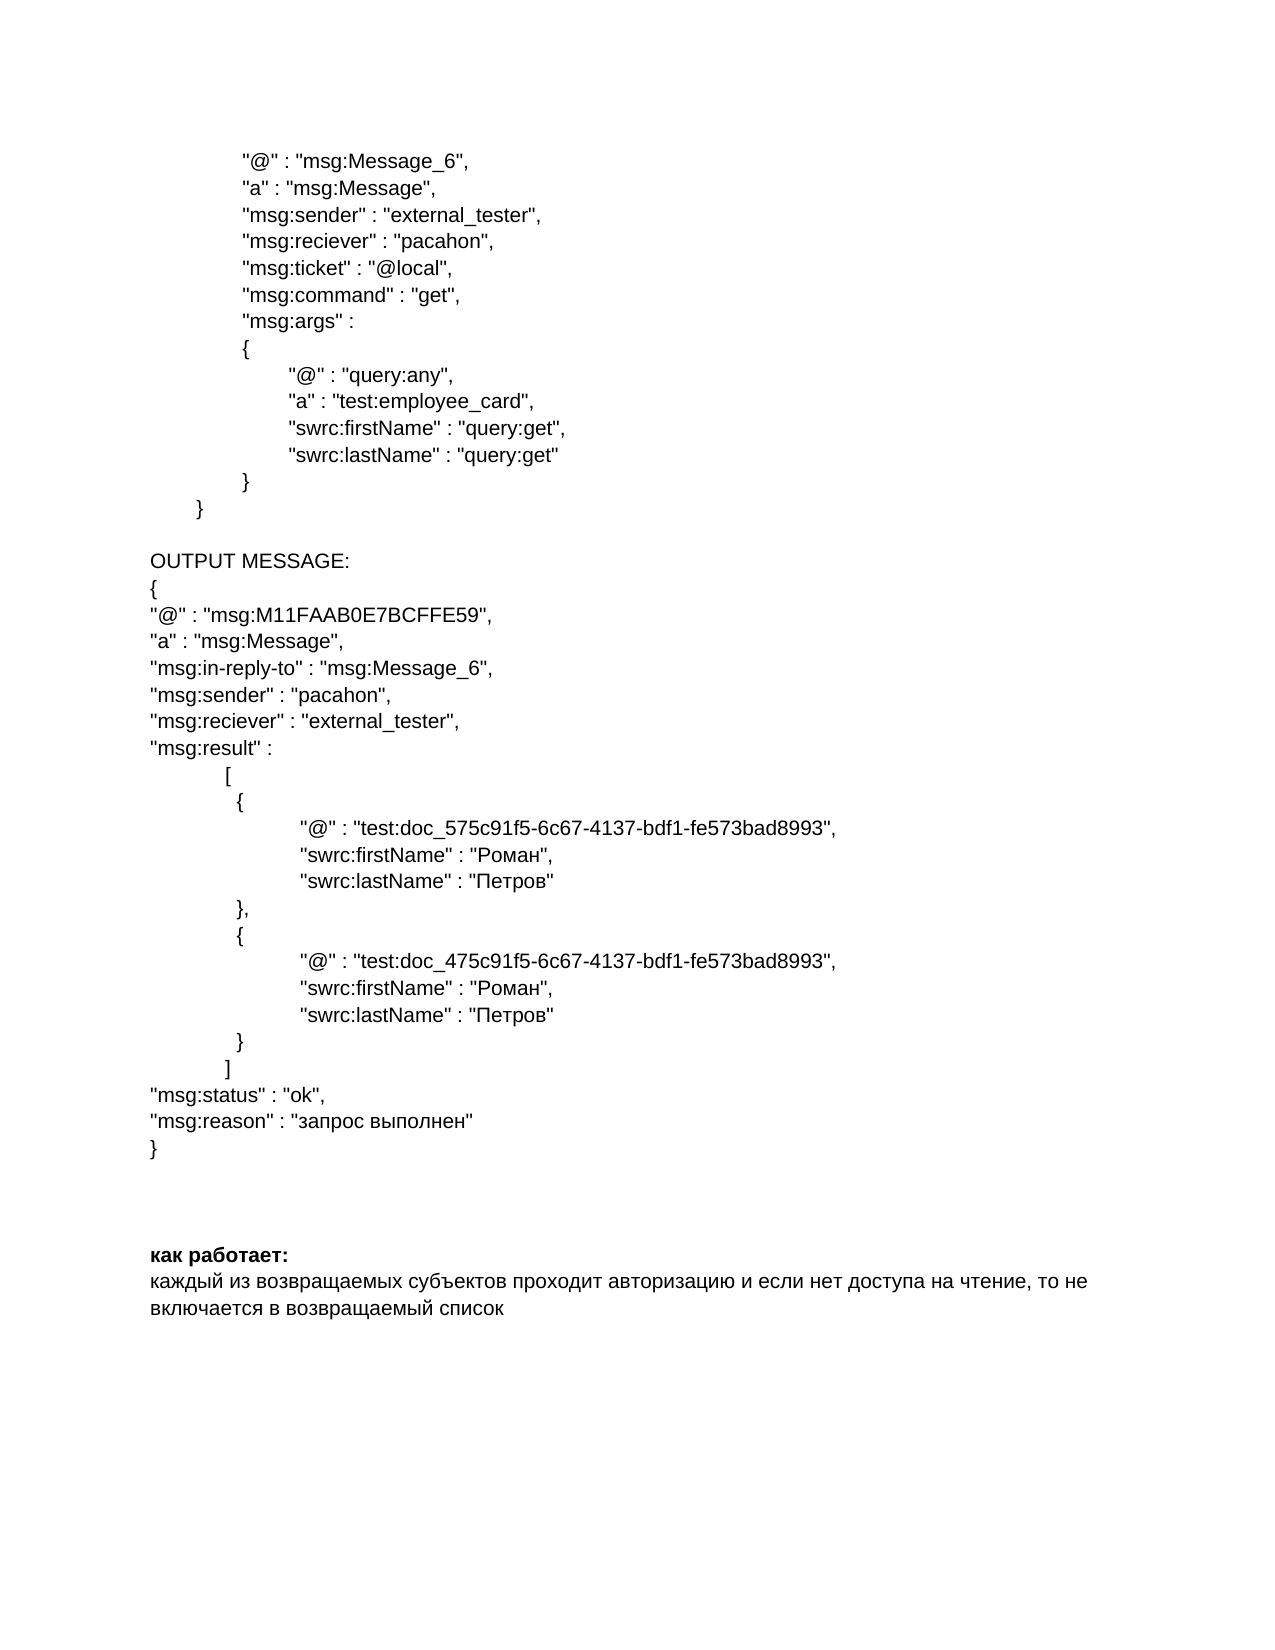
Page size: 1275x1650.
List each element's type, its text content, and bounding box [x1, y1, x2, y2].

text "msg:reciever" : "pacahon", [150, 230, 1125, 253]
text каждый из возвращаемых субъектов проходит авторизацию и если нет доступа на чтение, то не включается в возвращаемый список [150, 1270, 1125, 1320]
text "swrc:lastName" : "Петров" [150, 1003, 1125, 1027]
text "swrc:firstName" : "Роман", [150, 977, 1125, 1000]
text "swrc:firstName" : "query:get", [150, 417, 1125, 440]
text "swrc:lastName" : "Петров" [150, 870, 1125, 893]
text "@" : "test:doc_575c91f5-6c67-4137-bdf1-fe573bad8993", [150, 817, 1125, 840]
text }, [150, 897, 1125, 920]
text "a" : "msg:Message", [150, 630, 1125, 653]
text "swrc:lastName" : "query:get" [150, 443, 1125, 467]
text } [150, 497, 1125, 520]
text "msg:ticket" : "@local", [150, 257, 1125, 280]
text как работает: [150, 1243, 1125, 1267]
text { [150, 337, 1125, 360]
text "swrc:firstName" : "Роман", [150, 843, 1125, 867]
text "msg:reciever" : "external_tester", [150, 710, 1125, 733]
text "a" : "msg:Message", [150, 177, 1125, 200]
text "@" : "msg:M11FAAB0E7BCFFE59", [150, 603, 1125, 627]
text } [150, 470, 1125, 493]
text { [150, 923, 1125, 947]
text ] [150, 1057, 1125, 1080]
text "msg:result" : [150, 737, 1125, 760]
text "msg:sender" : "external_tester", [150, 203, 1125, 227]
text [ [150, 763, 1125, 787]
text "@" : "query:any", [150, 363, 1125, 387]
text "msg:status" : "ok", [150, 1083, 1125, 1107]
text OUTPUT MESSAGE: [150, 550, 1125, 573]
text "msg:reason" : "запрос выполнен" [150, 1110, 1125, 1133]
text } [150, 1137, 1125, 1160]
text "msg:sender" : "pacahon", [150, 683, 1125, 707]
text { [150, 577, 1125, 600]
text "msg:args" : [150, 310, 1125, 333]
text } [150, 1030, 1125, 1053]
text "a" : "test:employee_card", [150, 390, 1125, 413]
text "msg:command" : "get", [150, 283, 1125, 307]
text "@" : "test:doc_475c91f5-6c67-4137-bdf1-fe573bad8993", [150, 950, 1125, 973]
text { [225, 790, 1125, 813]
text "@" : "msg:Message_6", [150, 150, 1125, 173]
text "msg:in-reply-to" : "msg:Message_6", [150, 657, 1125, 680]
